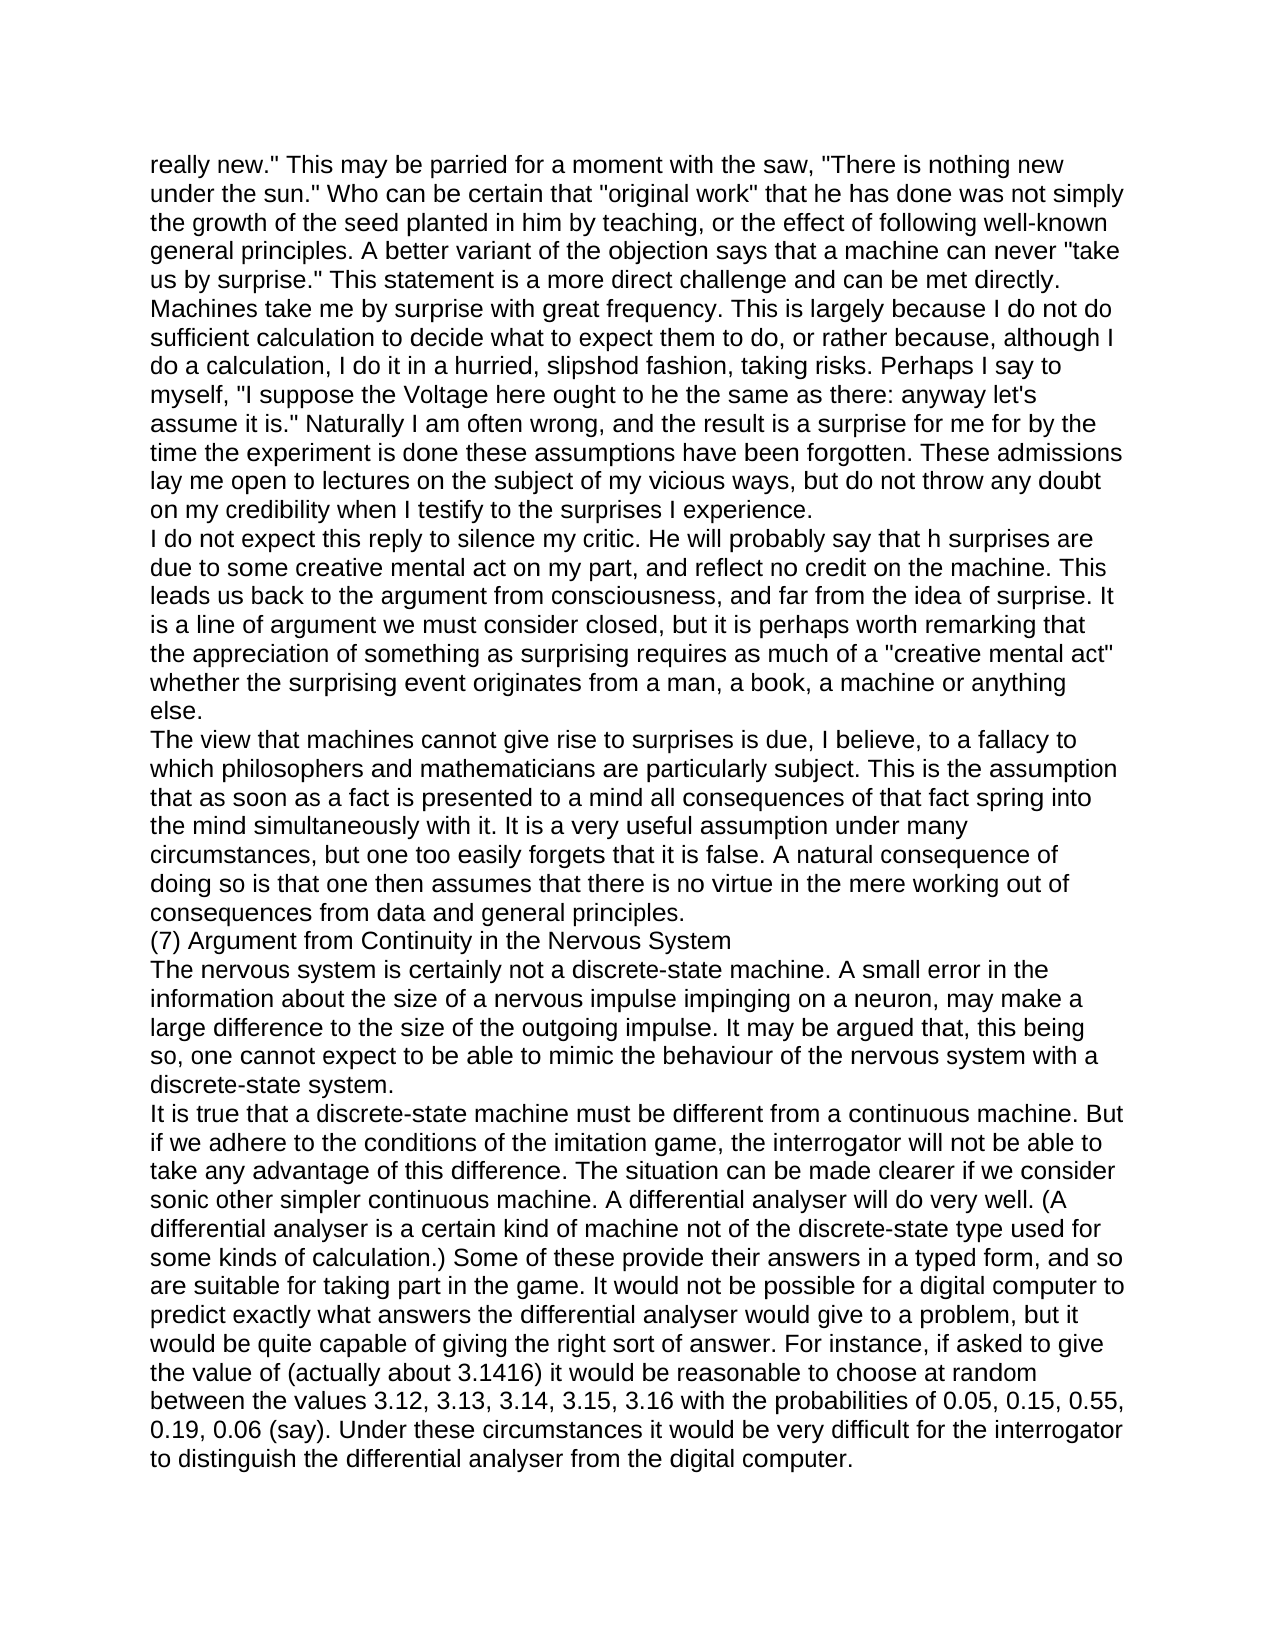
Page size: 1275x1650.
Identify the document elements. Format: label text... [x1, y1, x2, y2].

text (7) Argument from Continuity in the Nervous System [150, 926, 1125, 955]
text It is true that a discrete-state machine must be different from a continuous machine. But if we adhere to the conditions of the imitation game, the interrogator will not be able to take any advantage of this difference. The situation can be made clearer if we consider sonic other simpler continuous machine. A differential analyser will do very well. (A differential analyser is a certain kind of machine not of the discrete-state type used for some kinds of calculation.) Some of these provide their answers in a typed form, and so are suitable for taking part in the game. It would not be possible for a digital computer to predict exactly what answers the differential analyser would give to a problem, but it would be quite capable of giving the right sort of answer. For instance, if asked to give the value of (actually about 3.1416) it would be reasonable to choose at random between the values 3.12, 3.13, 3.14, 3.15, 3.16 with the probabilities of 0.05, 0.15, 0.55, 0.19, 0.06 (say). Under these circumstances it would be very difficult for the interrogator to distinguish the differential analyser from the digital computer. [150, 1099, 1125, 1472]
text The nervous system is certainly not a discrete-state machine. A small error in the information about the size of a nervous impulse impinging on a neuron, may make a large difference to the size of the outgoing impulse. It may be argued that, this being so, one cannot expect to be able to mimic the behaviour of the nervous system with a discrete-state system. [150, 955, 1125, 1099]
text The view that machines cannot give rise to surprises is due, I believe, to a fallacy to which philosophers and mathematicians are particularly subject. This is the assumption that as soon as a fact is presented to a mind all consequences of that fact spring into the mind simultaneously with it. It is a very useful assumption under many circumstances, but one too easily forgets that it is false. A natural consequence of doing so is that one then assumes that there is no virtue in the mere working out of consequences from data and general principles. [150, 725, 1125, 926]
text I do not expect this reply to silence my critic. He will probably say that h surprises are due to some creative mental act on my part, and reflect no credit on the machine. This leads us back to the argument from consciousness, and far from the idea of surprise. It is a line of argument we must consider closed, but it is perhaps worth remarking that the appreciation of something as surprising requires as much of a "creative mental act" whether the surprising event originates from a man, a book, a machine or anything else. [150, 524, 1125, 725]
text really new." This may be parried for a moment with the saw, "There is nothing new under the sun." Who can be certain that "original work" that he has done was not simply the growth of the seed planted in him by teaching, or the effect of following well-known general principles. A better variant of the objection says that a machine can never "take us by surprise." This statement is a more direct challenge and can be met directly. Machines take me by surprise with great frequency. This is largely because I do not do sufficient calculation to decide what to expect them to do, or rather because, although I do a calculation, I do it in a hurried, slipshod fashion, taking risks. Perhaps I say to myself, "I suppose the Voltage here ought to he the same as there: anyway let's assume it is." Naturally I am often wrong, and the result is a surprise for me for by the time the experiment is done these assumptions have been forgotten. These admissions lay me open to lectures on the subject of my vicious ways, but do not throw any doubt on my credibility when I testify to the surprises I experience. [150, 150, 1125, 524]
